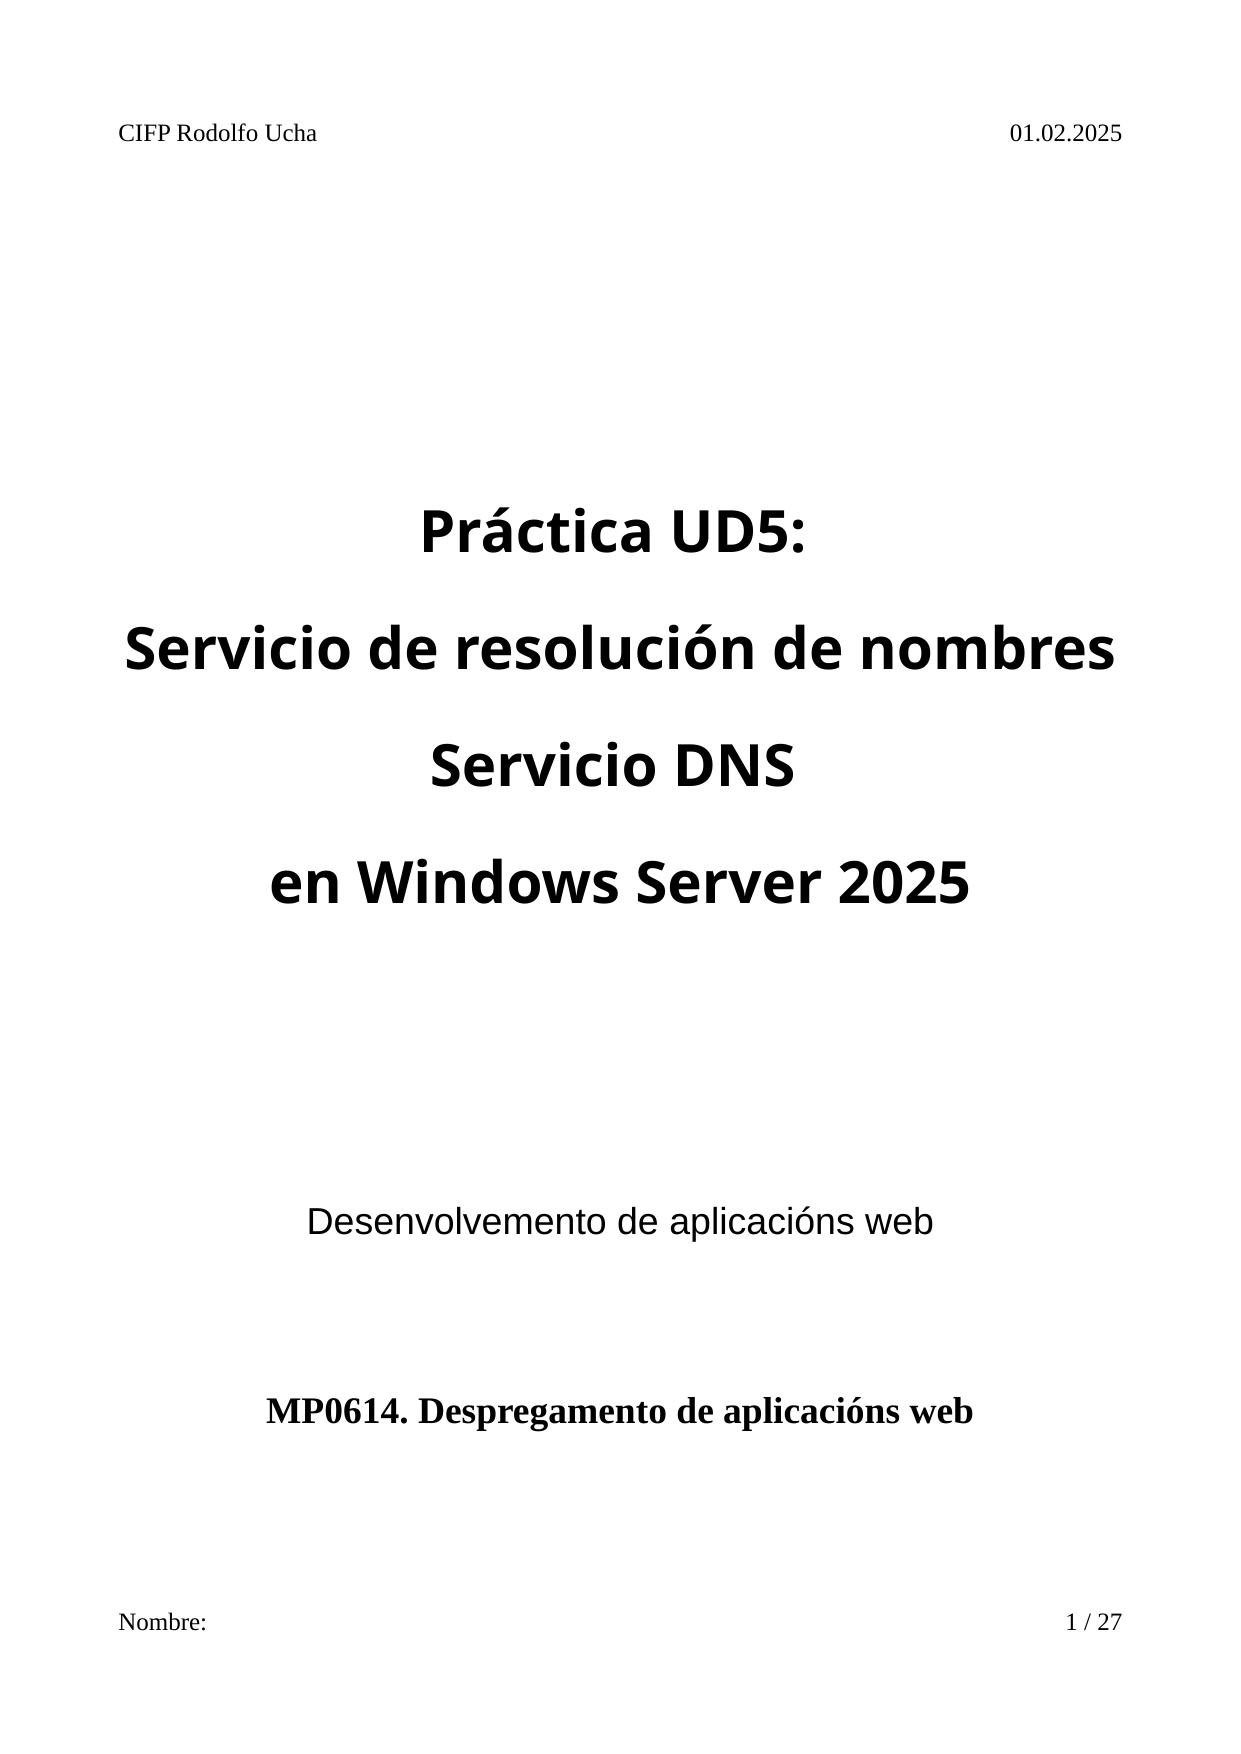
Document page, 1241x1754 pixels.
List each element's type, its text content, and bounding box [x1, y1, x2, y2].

text MP0614. Despregamento de aplicacións web [118, 1388, 1122, 1432]
title Servicio de resolución de nombres [118, 607, 1122, 686]
title Servicio DNS [118, 724, 1122, 803]
subtitle Desenvolvemento de aplicacións web [118, 1199, 1122, 1242]
title Práctica UD5: [118, 490, 1122, 569]
title en Windows Server 2025 [118, 841, 1122, 920]
